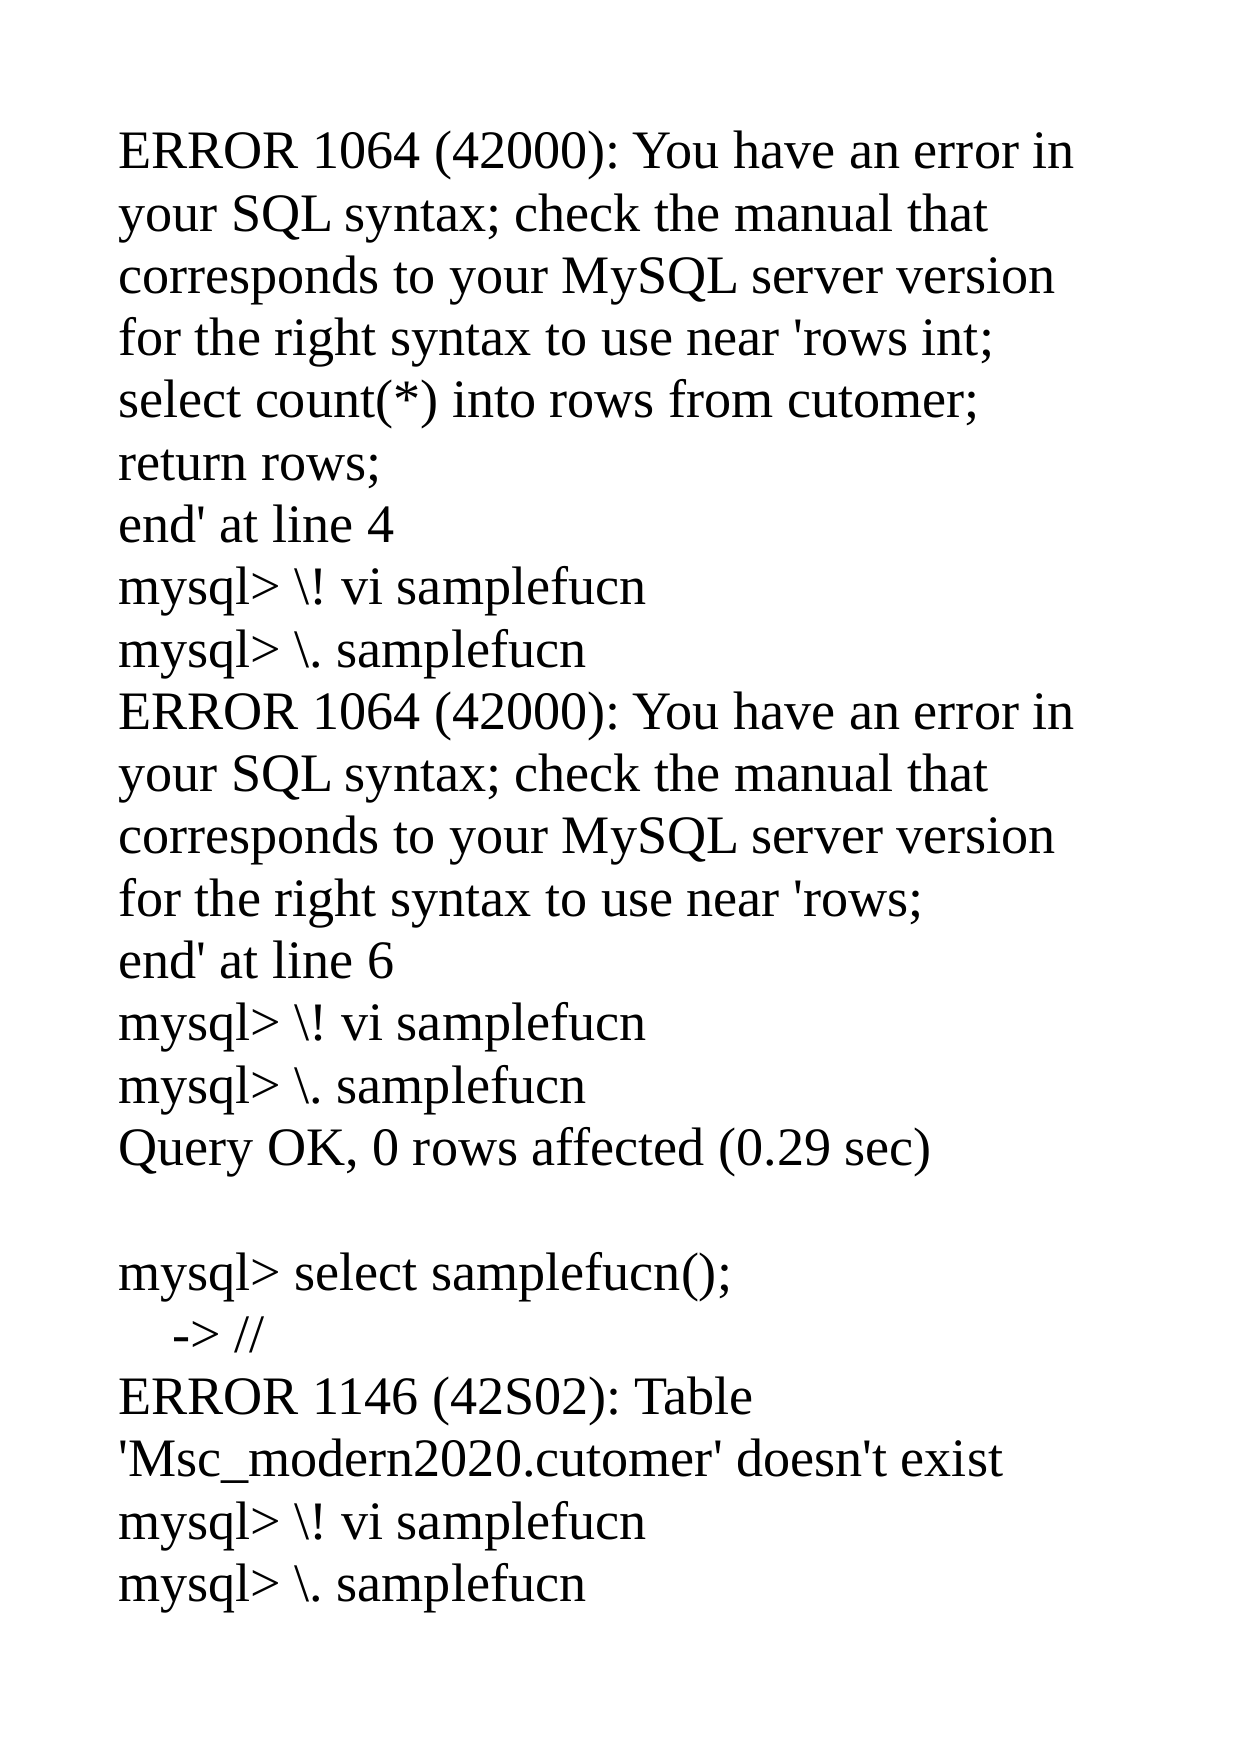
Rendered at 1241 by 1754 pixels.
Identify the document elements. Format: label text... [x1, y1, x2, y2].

text mysql> \! vi samplefucn [118, 554, 1122, 616]
text ERROR 1064 (42000): You have an error in your SQL syntax; check the manual that corresponds to your MySQL server version for the right syntax to use near 'rows int; [118, 118, 1122, 367]
text mysql> \. samplefucn [118, 1052, 1122, 1115]
text mysql> \! vi samplefucn [118, 1488, 1122, 1551]
text mysql> \! vi samplefucn [118, 990, 1122, 1052]
text mysql> select samplefucn(); [118, 1239, 1122, 1302]
text ERROR 1064 (42000): You have an error in your SQL syntax; check the manual that corresponds to your MySQL server version for the right syntax to use near 'rows; [118, 679, 1122, 928]
text Query OK, 0 rows affected (0.29 sec) [118, 1115, 1122, 1177]
text return rows; [118, 429, 1122, 492]
text select count(*) into rows from cutomer; [118, 367, 1122, 429]
text mysql> \. samplefucn [118, 616, 1122, 679]
text -> // [118, 1302, 1122, 1364]
text ERROR 1146 (42S02): Table 'Msc_modern2020.cutomer' doesn't exist [118, 1364, 1122, 1488]
text end' at line 6 [118, 928, 1122, 990]
text end' at line 4 [118, 492, 1122, 554]
text mysql> \. samplefucn [118, 1551, 1122, 1613]
